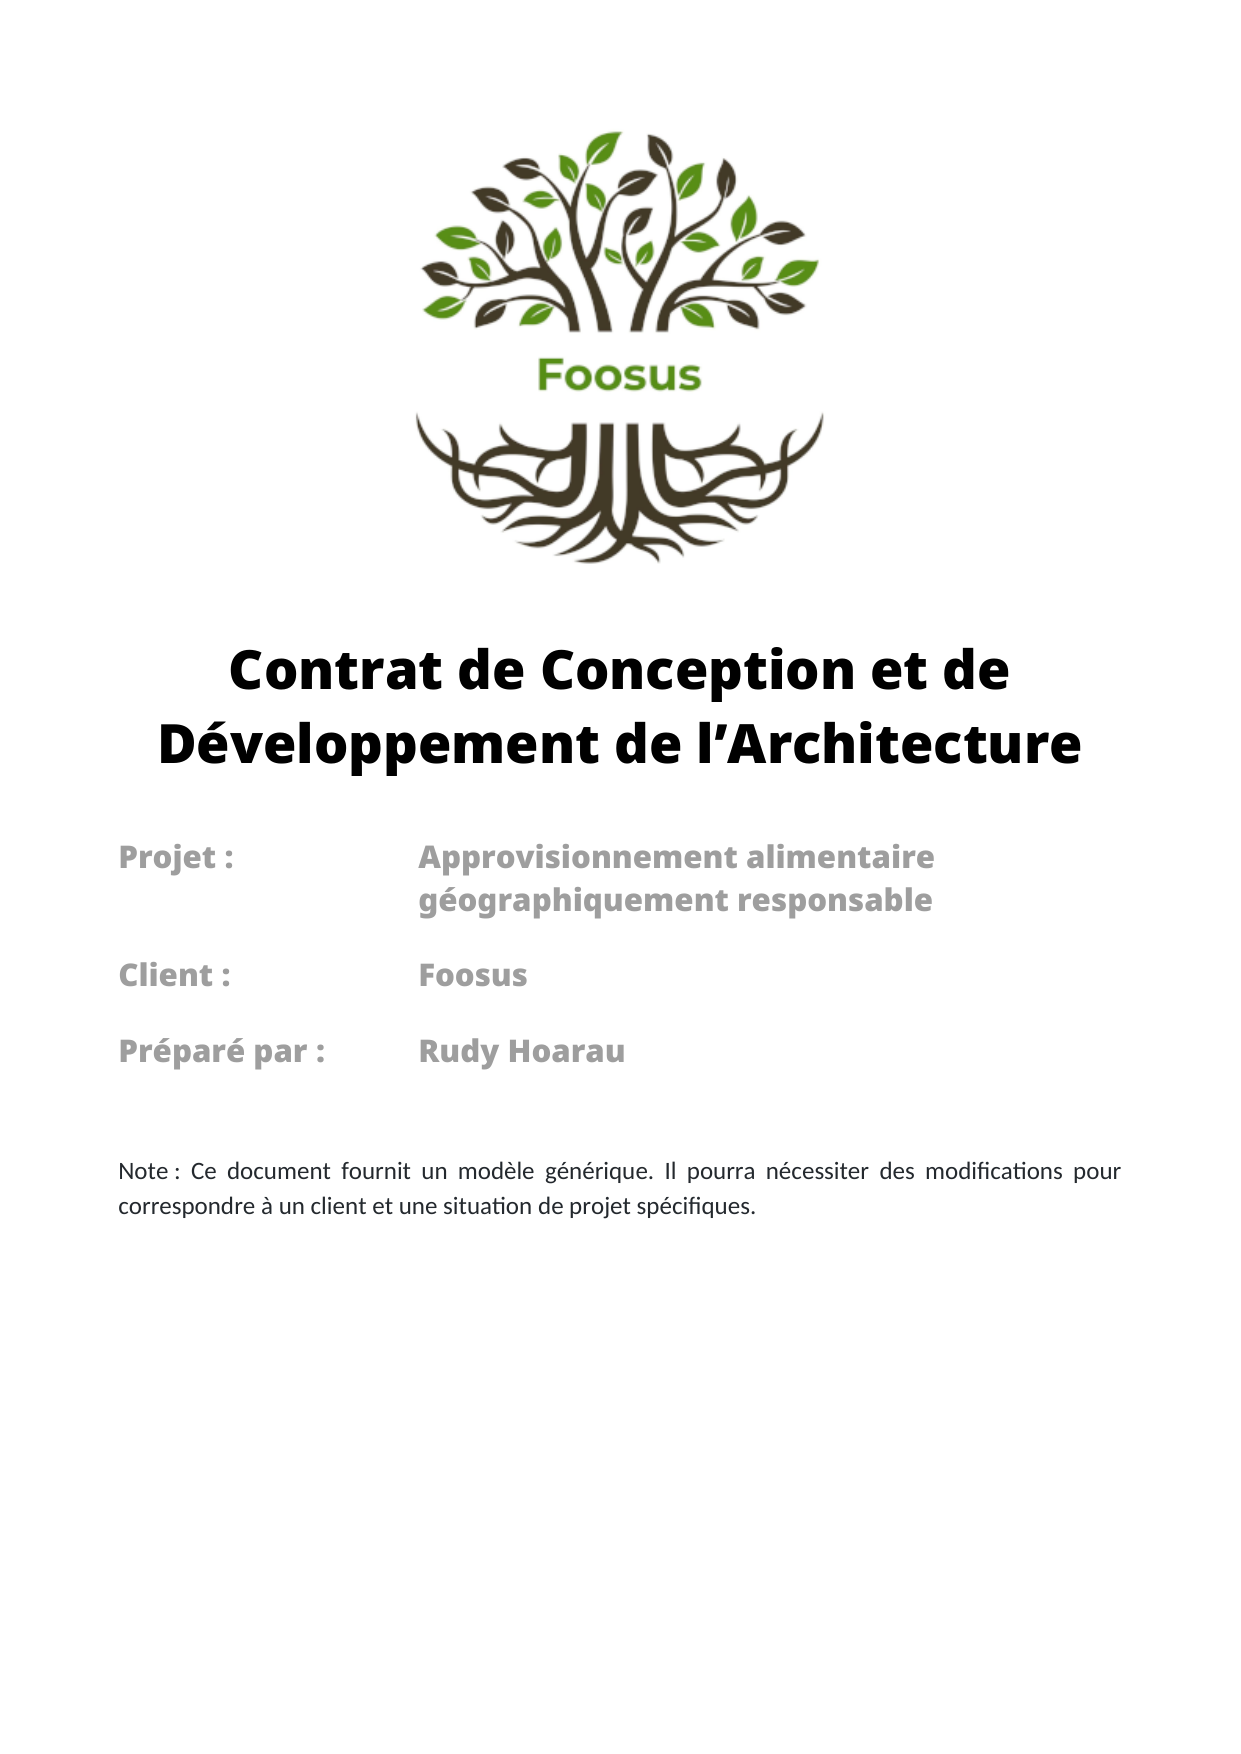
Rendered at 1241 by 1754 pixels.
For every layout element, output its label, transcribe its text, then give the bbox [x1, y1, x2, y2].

picture [393, 118, 847, 578]
subtitle Projet : Approvisionnement alimentaire géographiquement responsable [118, 835, 1122, 920]
text Note : Ce document fournit un modèle générique. Il pourra nécessiter des modifications pour correspondre à un client et une situation de projet spécifiques. [118, 1155, 1122, 1220]
subtitle Client : Foosus [118, 953, 1122, 996]
title Contrat de Conception et de Développement de l’Architecture [118, 632, 1122, 779]
subtitle Préparé par : Rudy Hoarau [118, 1029, 1122, 1072]
